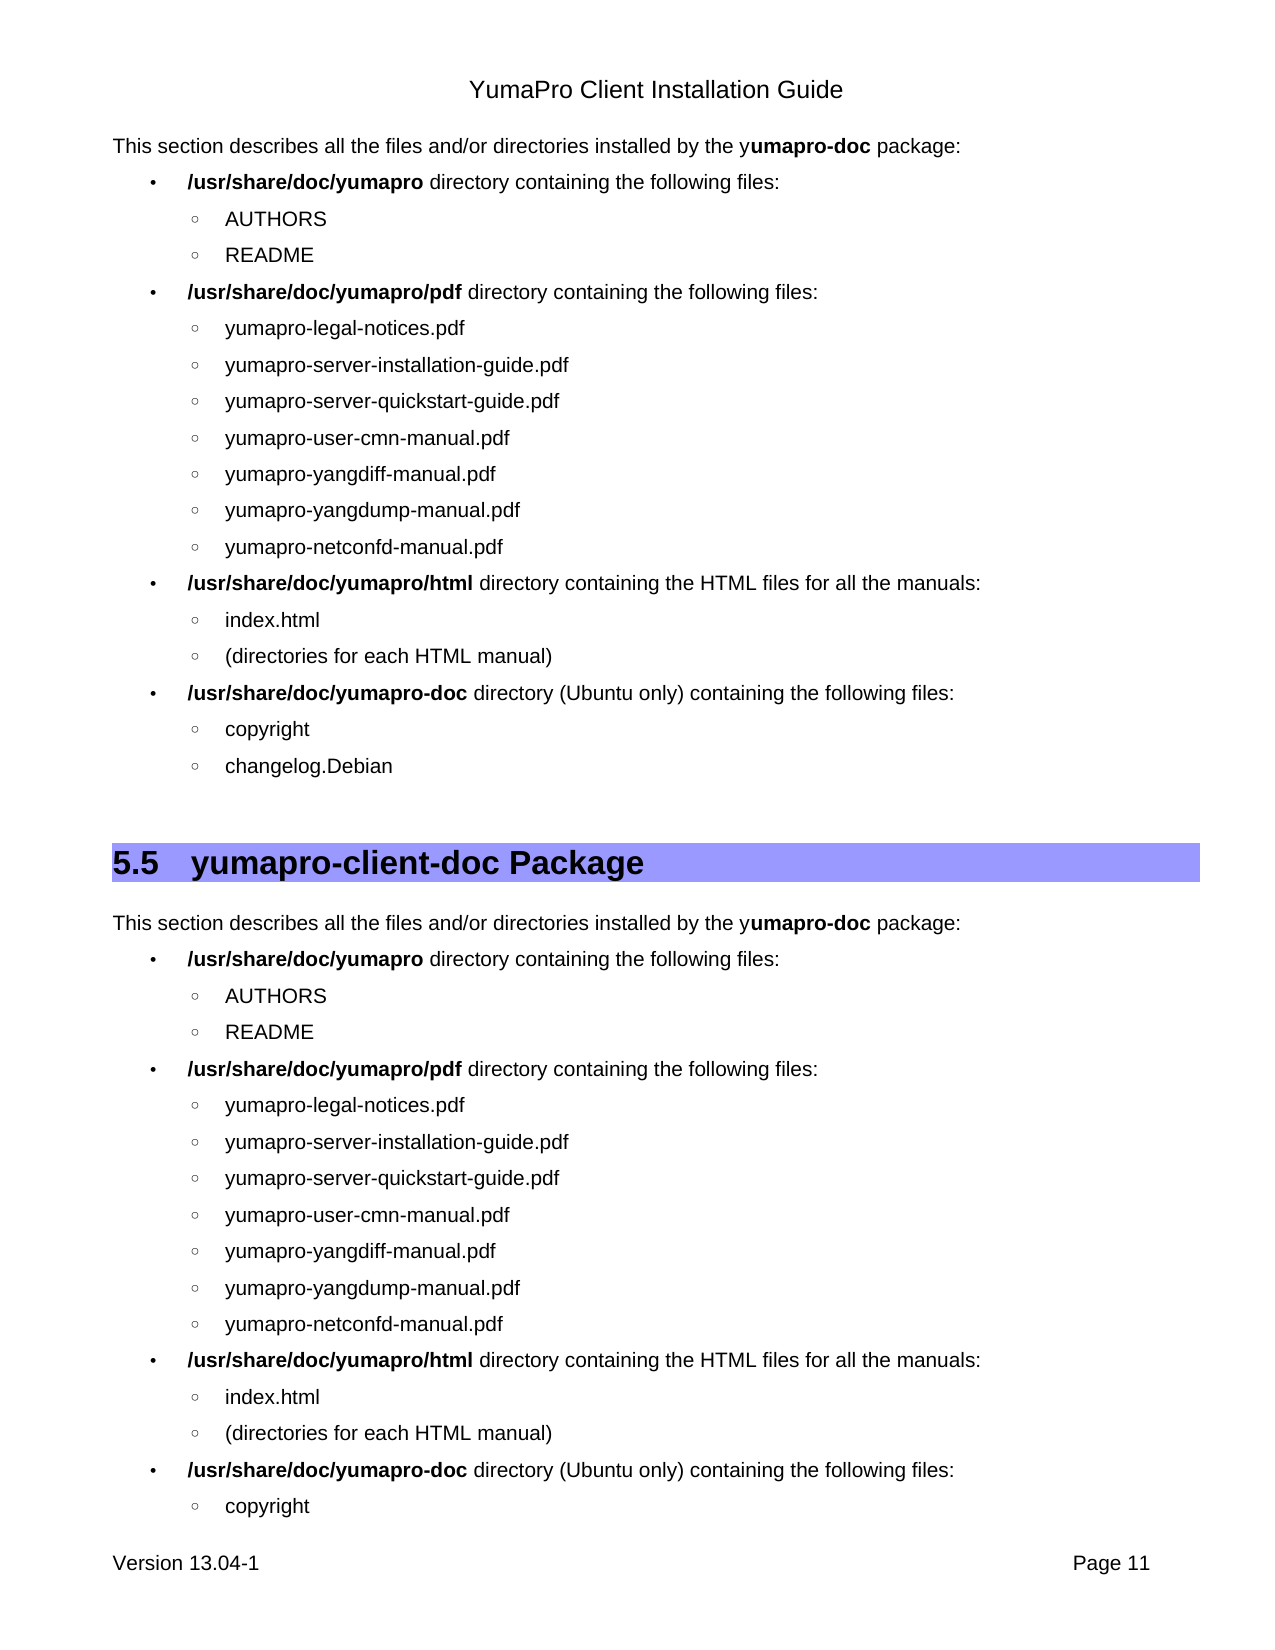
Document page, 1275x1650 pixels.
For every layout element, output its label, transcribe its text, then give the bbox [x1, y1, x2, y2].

list /usr/share/doc/yumapro directory containing the following files: [150, 947, 1200, 971]
list yumapro-yangdiff-manual.pdf [187, 462, 1200, 486]
list yumapro-netconfd-manual.pdf [187, 535, 1200, 559]
list README [187, 243, 1200, 267]
list copyright [187, 1494, 1200, 1518]
list yumapro-user-cmn-manual.pdf [187, 425, 1200, 449]
subtitle yumapro-client-doc Package [112, 843, 1200, 882]
list /usr/share/doc/yumapro-doc directory (Ubuntu only) containing the following files: [150, 681, 1200, 704]
list yumapro-server-quickstart-guide.pdf [187, 389, 1200, 413]
list /usr/share/doc/yumapro/html directory containing the HTML files for all the manuals: [150, 1348, 1200, 1372]
list yumapro-yangdump-manual.pdf [187, 498, 1200, 522]
list /usr/share/doc/yumapro-doc directory (Ubuntu only) containing the following files: [150, 1458, 1200, 1482]
list /usr/share/doc/yumapro/pdf directory containing the following files: [150, 1057, 1200, 1081]
list yumapro-yangdiff-manual.pdf [187, 1239, 1200, 1263]
list yumapro-server-installation-guide.pdf [187, 352, 1200, 376]
list /usr/share/doc/yumapro directory containing the following files: [150, 170, 1200, 194]
list README [187, 1020, 1200, 1044]
list changelog.Debian [187, 753, 1200, 777]
text This section describes all the files and/or directories installed by the yumapro-doc package: [112, 134, 1200, 158]
text This section describes all the files and/or directories installed by the yumapro-doc package: [112, 911, 1200, 935]
list yumapro-netconfd-manual.pdf [187, 1312, 1200, 1336]
list (directories for each HTML manual) [187, 644, 1200, 668]
list AUTHORS [187, 207, 1200, 231]
list /usr/share/doc/yumapro/html directory containing the HTML files for all the manuals: [150, 571, 1200, 595]
list yumapro-user-cmn-manual.pdf [187, 1202, 1200, 1226]
list yumapro-yangdump-manual.pdf [187, 1275, 1200, 1299]
list yumapro-legal-notices.pdf [187, 316, 1200, 340]
list yumapro-server-quickstart-guide.pdf [187, 1166, 1200, 1190]
list yumapro-server-installation-guide.pdf [187, 1129, 1200, 1153]
list AUTHORS [187, 984, 1200, 1008]
list /usr/share/doc/yumapro/pdf directory containing the following files: [150, 279, 1200, 303]
list index.html [187, 608, 1200, 632]
list index.html [187, 1385, 1200, 1409]
list (directories for each HTML manual) [187, 1421, 1200, 1445]
list yumapro-legal-notices.pdf [187, 1093, 1200, 1117]
list copyright [187, 717, 1200, 741]
